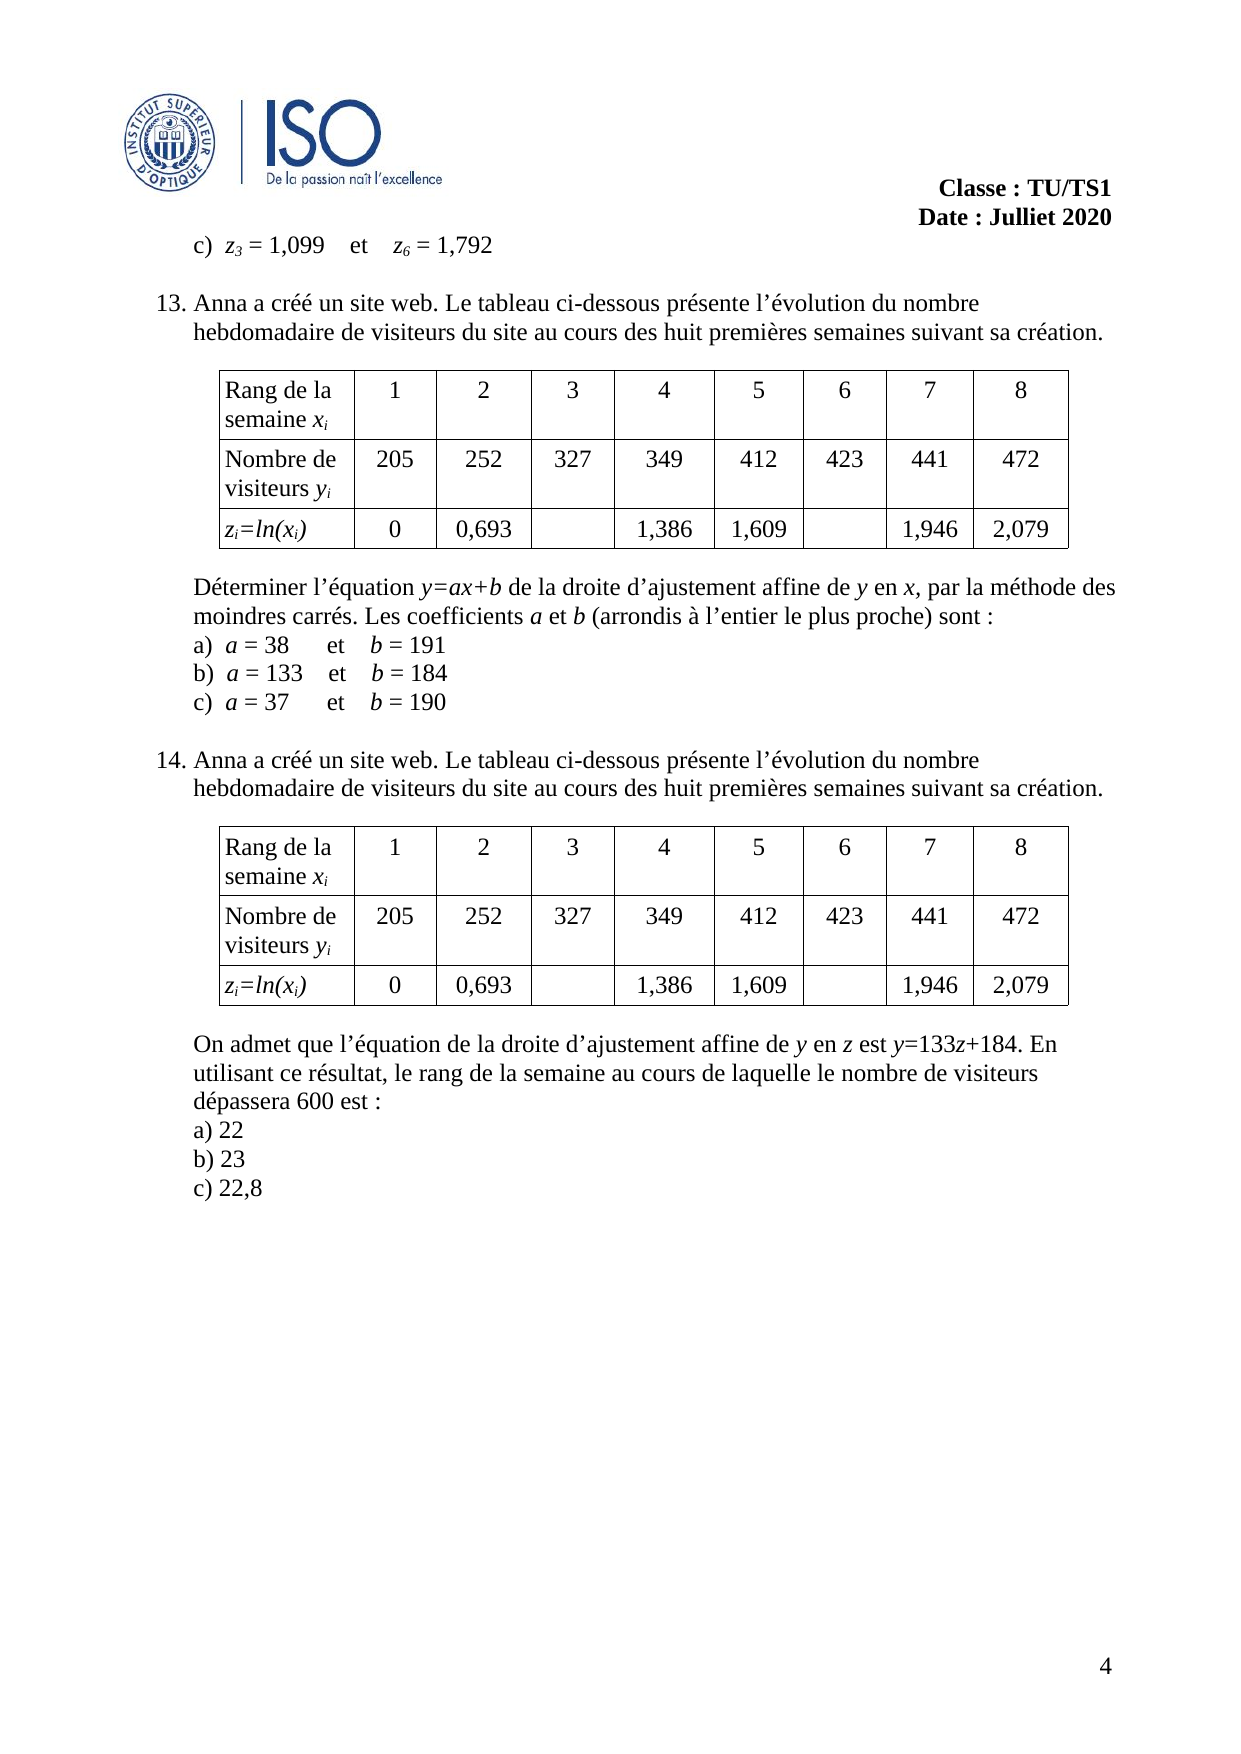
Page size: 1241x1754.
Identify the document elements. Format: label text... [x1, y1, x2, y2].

table_cell 0,693 [437, 509, 531, 548]
table_header 7 [887, 371, 973, 439]
table_header 1 [355, 827, 436, 895]
table_cell 423 [804, 440, 886, 508]
table_cell 327 [532, 896, 614, 964]
table_cell 205 [355, 896, 436, 964]
table_header Rang de la semaine xi [220, 371, 354, 439]
table_cell 2,079 [974, 509, 1068, 548]
table_cell zi=ln(xi) [220, 966, 354, 1005]
list c) a = 37 et b = 190 [156, 687, 1122, 716]
table_cell zi=ln(xi) [220, 509, 354, 548]
table_cell 252 [437, 440, 531, 508]
table_cell [804, 966, 886, 1005]
table_cell 349 [615, 896, 714, 964]
table_cell 423 [804, 896, 886, 964]
table_header 4 [615, 827, 714, 895]
table_cell [804, 509, 886, 548]
table_header 5 [715, 371, 803, 439]
table_cell 1,386 [615, 966, 714, 1005]
table_cell Nombre de visiteurs yi [220, 896, 354, 964]
list c) 22,8 [156, 1173, 1122, 1201]
table_cell 1,609 [715, 509, 803, 548]
table_header 8 [974, 827, 1068, 895]
table_header 6 [804, 371, 886, 439]
list b) 23 [156, 1144, 1122, 1173]
table_header Rang de la semaine xi [220, 827, 354, 895]
table_header 2 [437, 827, 531, 895]
table_header 3 [532, 827, 614, 895]
table_cell 0 [355, 509, 436, 548]
table_cell 412 [715, 440, 803, 508]
table_header 4 [615, 371, 714, 439]
table_header 7 [887, 827, 973, 895]
list a) 22 [156, 1115, 1122, 1144]
list a) a = 38 et b = 191 [156, 630, 1122, 658]
table_header 8 [974, 371, 1068, 439]
list Anna a créé un site web. Le tableau ci-dessous présente l’évolution du nombre hebdomadaire de visiteurs du site au cours des huit premières semaines suivant sa création. [156, 288, 1122, 346]
list Déterminer l’équation y=ax+b de la droite d’ajustement affine de y en x, par la méthode des moindres carrés. Les coefficients a et b (arrondis à l’entier le plus proche) sont : [156, 572, 1122, 630]
table_cell 205 [355, 440, 436, 508]
table_cell 0,693 [437, 966, 531, 1005]
table_cell 327 [532, 440, 614, 508]
table_header 1 [355, 371, 436, 439]
table_cell [532, 509, 614, 548]
table_header 3 [532, 371, 614, 439]
table_cell 349 [615, 440, 714, 508]
table_cell 1,609 [715, 966, 803, 1005]
list b) a = 133 et b = 184 [156, 658, 1122, 687]
list On admet que l’équation de la droite d’ajustement affine de y en z est y=133z+184. En utilisant ce résultat, le rang de la semaine au cours de laquelle le nombre de visiteurs dépassera 600 est : [156, 1029, 1122, 1115]
table_cell 472 [974, 896, 1068, 964]
table_header 2 [437, 371, 531, 439]
table_cell 441 [887, 440, 973, 508]
table_cell 0 [355, 966, 436, 1005]
table_cell 472 [974, 440, 1068, 508]
table_cell 441 [887, 896, 973, 964]
table_header 5 [715, 827, 803, 895]
table_header 6 [804, 827, 886, 895]
table_cell [532, 966, 614, 1005]
table_cell 1,946 [887, 509, 973, 548]
table_cell 1,386 [615, 509, 714, 548]
table_cell 2,079 [974, 966, 1068, 1005]
table_cell 1,946 [887, 966, 973, 1005]
table_cell Nombre de visiteurs yi [220, 440, 354, 508]
table_cell 252 [437, 896, 531, 964]
table_cell 412 [715, 896, 803, 964]
picture [118, 88, 455, 197]
list c) z3 = 1,099 et z6 = 1,792 [156, 231, 1122, 259]
list Anna a créé un site web. Le tableau ci-dessous présente l’évolution du nombre hebdomadaire de visiteurs du site au cours des huit premières semaines suivant sa création. [156, 745, 1122, 802]
